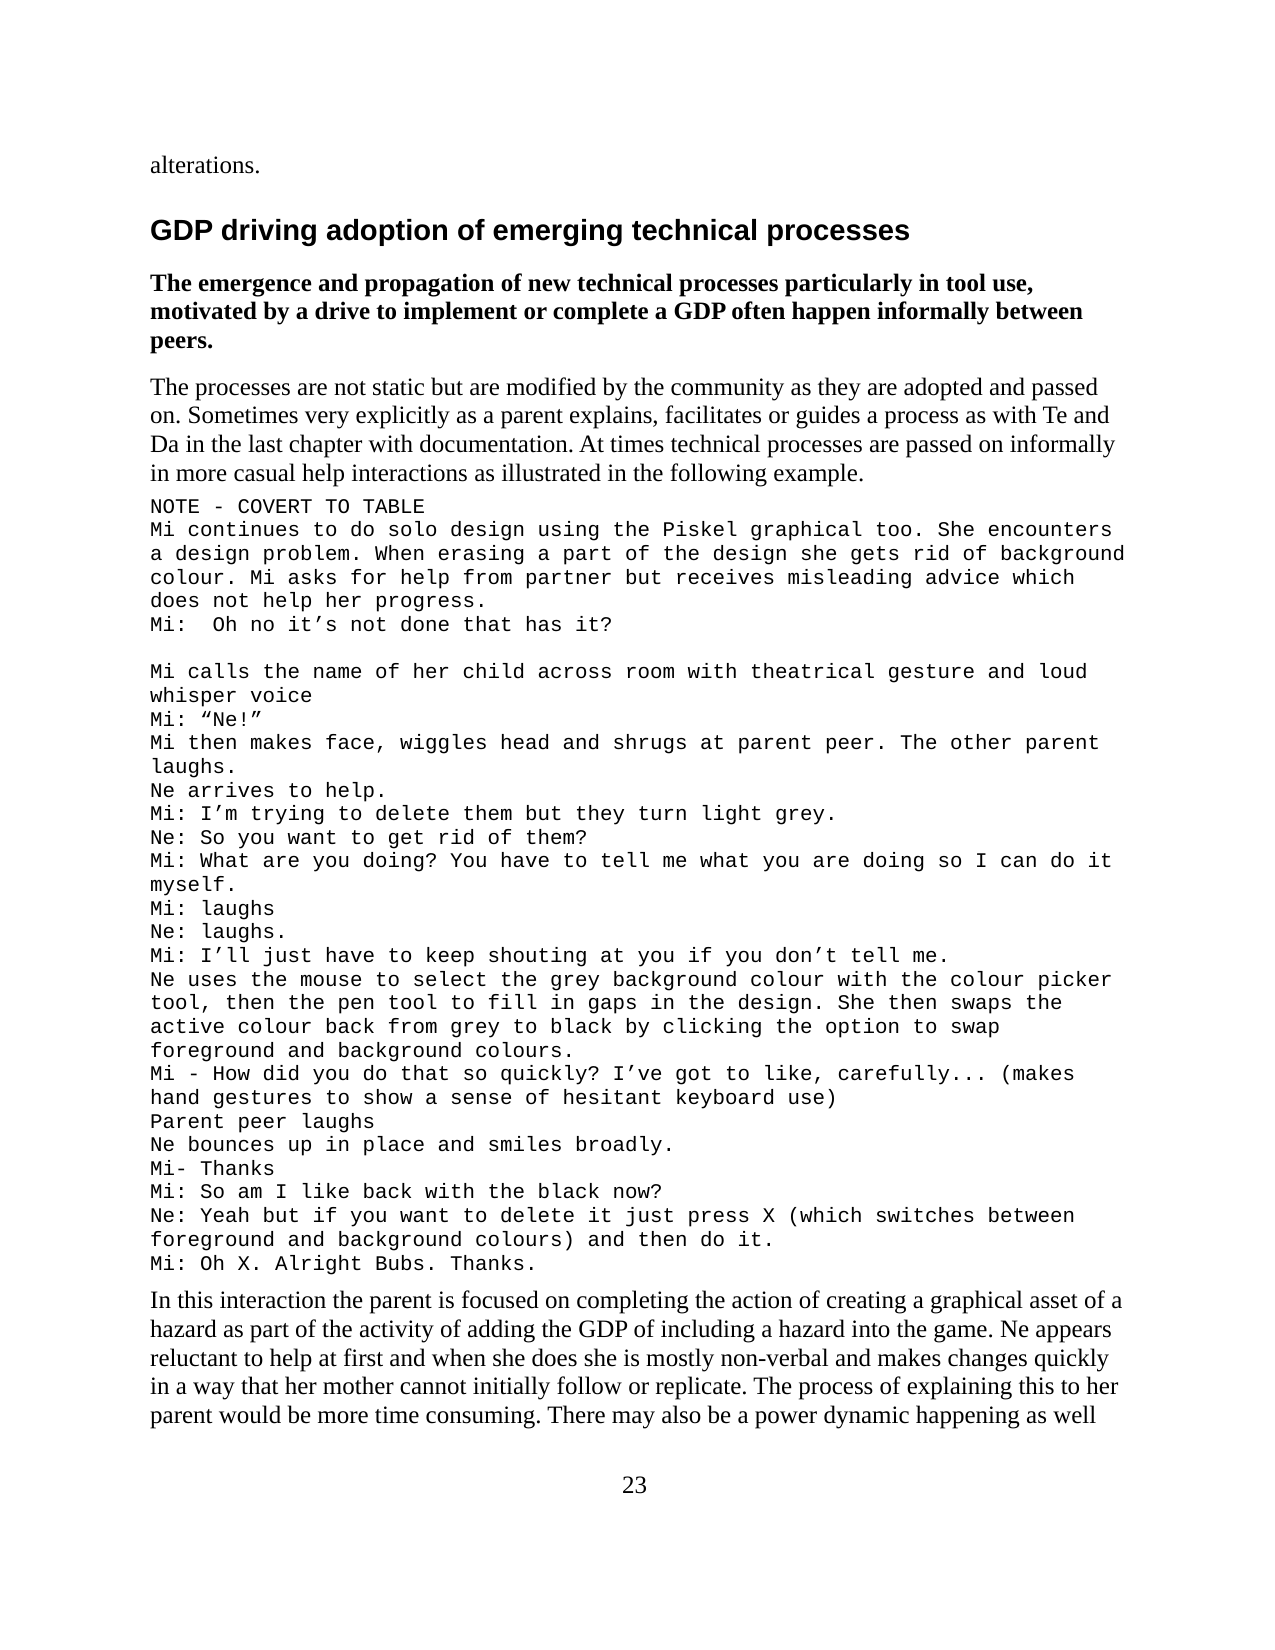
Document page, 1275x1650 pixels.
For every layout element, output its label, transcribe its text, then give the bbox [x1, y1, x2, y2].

text Mi- Thanks [150, 1158, 1125, 1182]
text Mi: What are you doing? You have to tell me what you are doing so I can do it myself. [150, 851, 1125, 898]
text Mi: Oh X. Alright Bubs. Thanks. [150, 1252, 1125, 1276]
text Mi: “Ne!” [150, 709, 1125, 732]
text alterations. [150, 150, 1125, 179]
text The processes are not static but are modified by the community as they are adopted and passed on. Sometimes very explicitly as a parent explains, facilitates or guides a process as with Te and Da in the last chapter with documentation. At times technical processes are passed on informally in more casual help interactions as illustrated in the following example. [150, 372, 1125, 487]
text Parent peer laughs [150, 1111, 1125, 1134]
text Mi: So am I like back with the black now? [150, 1182, 1125, 1205]
text Mi - How did you do that so quickly? I’ve got to like, carefully... (makes hand gestures to show a sense of hesitant keyboard use) [150, 1063, 1125, 1111]
text Ne: So you want to get rid of them? [150, 827, 1125, 851]
subtitle GDP driving adoption of emerging technical processes [150, 213, 1125, 246]
text The emergence and propagation of new technical processes particularly in tool use, motivated by a drive to implement or complete a GDP often happen informally between peers. [150, 268, 1125, 354]
text Mi then makes face, wiggles head and shrugs at parent peer. The other parent laughs. [150, 732, 1125, 779]
text Mi: I’m trying to delete them but they turn light grey. [150, 803, 1125, 827]
text Ne: laughs. [150, 921, 1125, 945]
text Ne bounces up in place and smiles broadly. [150, 1134, 1125, 1158]
text Mi continues to do solo design using the Piskel graphical too. She encounters a design problem. When erasing a part of the design she gets rid of background colour. Mi asks for help from partner but receives misleading advice which does not help her progress. [150, 519, 1125, 614]
text NOTE - COVERT TO TABLE [150, 496, 1125, 519]
text In this interaction the parent is focused on completing the action of creating a graphical asset of a hazard as part of the activity of adding the GDP of including a hazard into the game. Ne appears reluctant to help at first and when she does she is mostly non-verbal and makes changes quickly in a way that her mother cannot initially follow or replicate. The process of explaining this to her parent would be more time consuming. There may also be a power dynamic happening as well [150, 1285, 1125, 1429]
text Ne arrives to help. [150, 779, 1125, 803]
text Mi: I’ll just have to keep shouting at you if you don’t tell me. [150, 945, 1125, 969]
text Mi: Oh no it’s not done that has it? [150, 614, 1125, 638]
text Mi: laughs [150, 898, 1125, 921]
text Mi calls the name of her child across room with theatrical gesture and loud whisper voice [150, 661, 1125, 709]
text Ne: Yeah but if you want to delete it just press X (which switches between foreground and background colours) and then do it. [150, 1205, 1125, 1252]
text Ne uses the mouse to select the grey background colour with the colour picker tool, then the pen tool to fill in gaps in the design. She then swaps the active colour back from grey to black by clicking the option to swap foreground and background colours. [150, 969, 1125, 1063]
